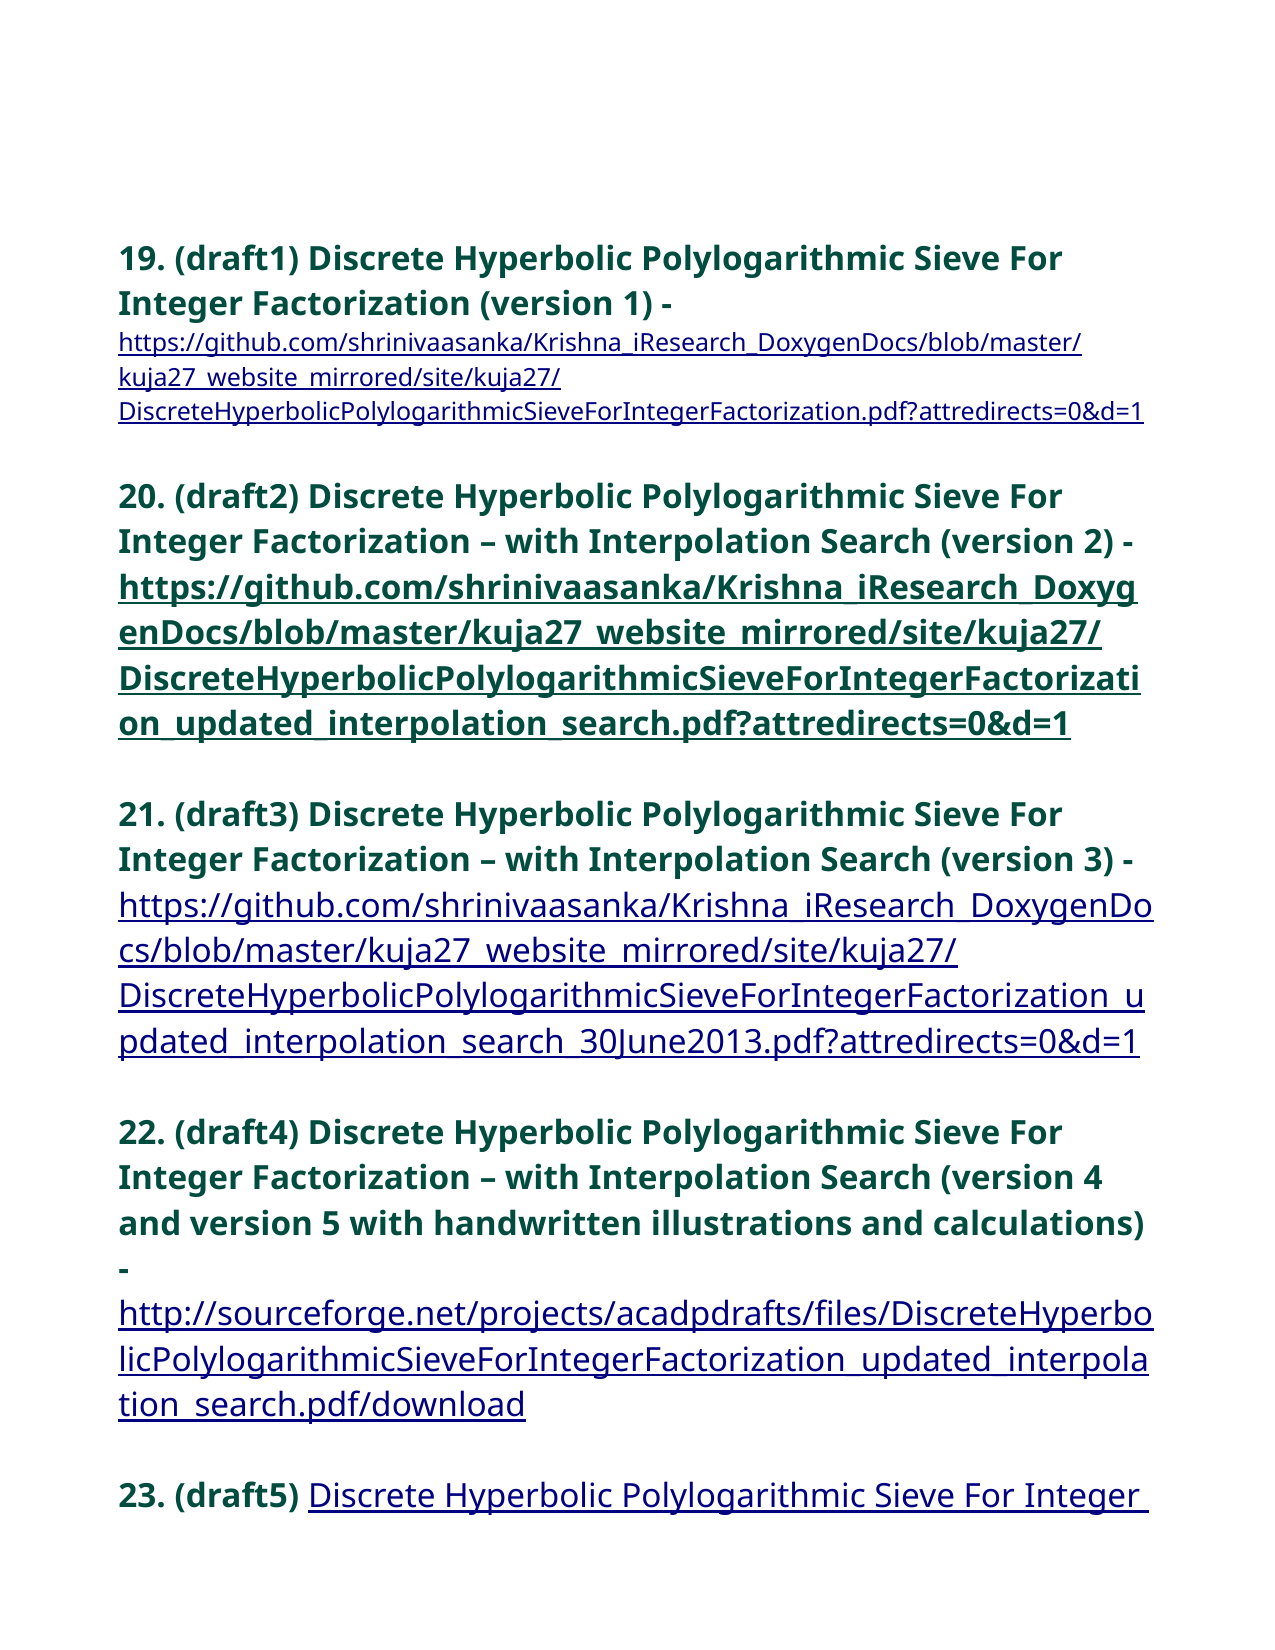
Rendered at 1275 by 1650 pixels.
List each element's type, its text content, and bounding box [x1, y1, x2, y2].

text 20. (draft2) Discrete Hyperbolic Polylogarithmic Sieve For Integer Factorization – with Interpolation Search (version 2) - https://github.com/shrinivaasanka/Krishna_iResearch_DoxygenDocs/blob/master/kuja27_website_mirrored/site/kuja27/DiscreteHyperbolicPolylogarithmicSieveForIntegerFactorization_updated_interpolation_search.pdf?attredirects=0&d=1 [118, 473, 1157, 745]
text 22. (draft4) Discrete Hyperbolic Polylogarithmic Sieve For Integer Factorization – with Interpolation Search (version 4 and version 5 with handwritten illustrations and calculations) - http://sourceforge.net/projects/acadpdrafts/files/DiscreteHyperbolicPolylogarithmicSieveForIntegerFactorization_updated_interpolation_search.pdf/download [118, 1108, 1157, 1426]
text 23. (draft5) Discrete Hyperbolic Polylogarithmic Sieve For Integer [118, 1472, 1157, 1517]
text 19. (draft1) Discrete Hyperbolic Polylogarithmic Sieve For Integer Factorization (version 1) - https://github.com/shrinivaasanka/Krishna_iResearch_DoxygenDocs/blob/master/kuja27_website_mirrored/site/kuja27/DiscreteHyperbolicPolylogarithmicSieveForIntegerFactorization.pdf?attredirects=0&d=1 [118, 234, 1157, 427]
text 21. (draft3) Discrete Hyperbolic Polylogarithmic Sieve For Integer Factorization – with Interpolation Search (version 3) - https://github.com/shrinivaasanka/Krishna_iResearch_DoxygenDocs/blob/master/kuja27_website_mirrored/site/kuja27/DiscreteHyperbolicPolylogarithmicSieveForIntegerFactorization_updated_interpolation_search_30June2013.pdf?attredirects=0&d=1 [118, 791, 1157, 1063]
